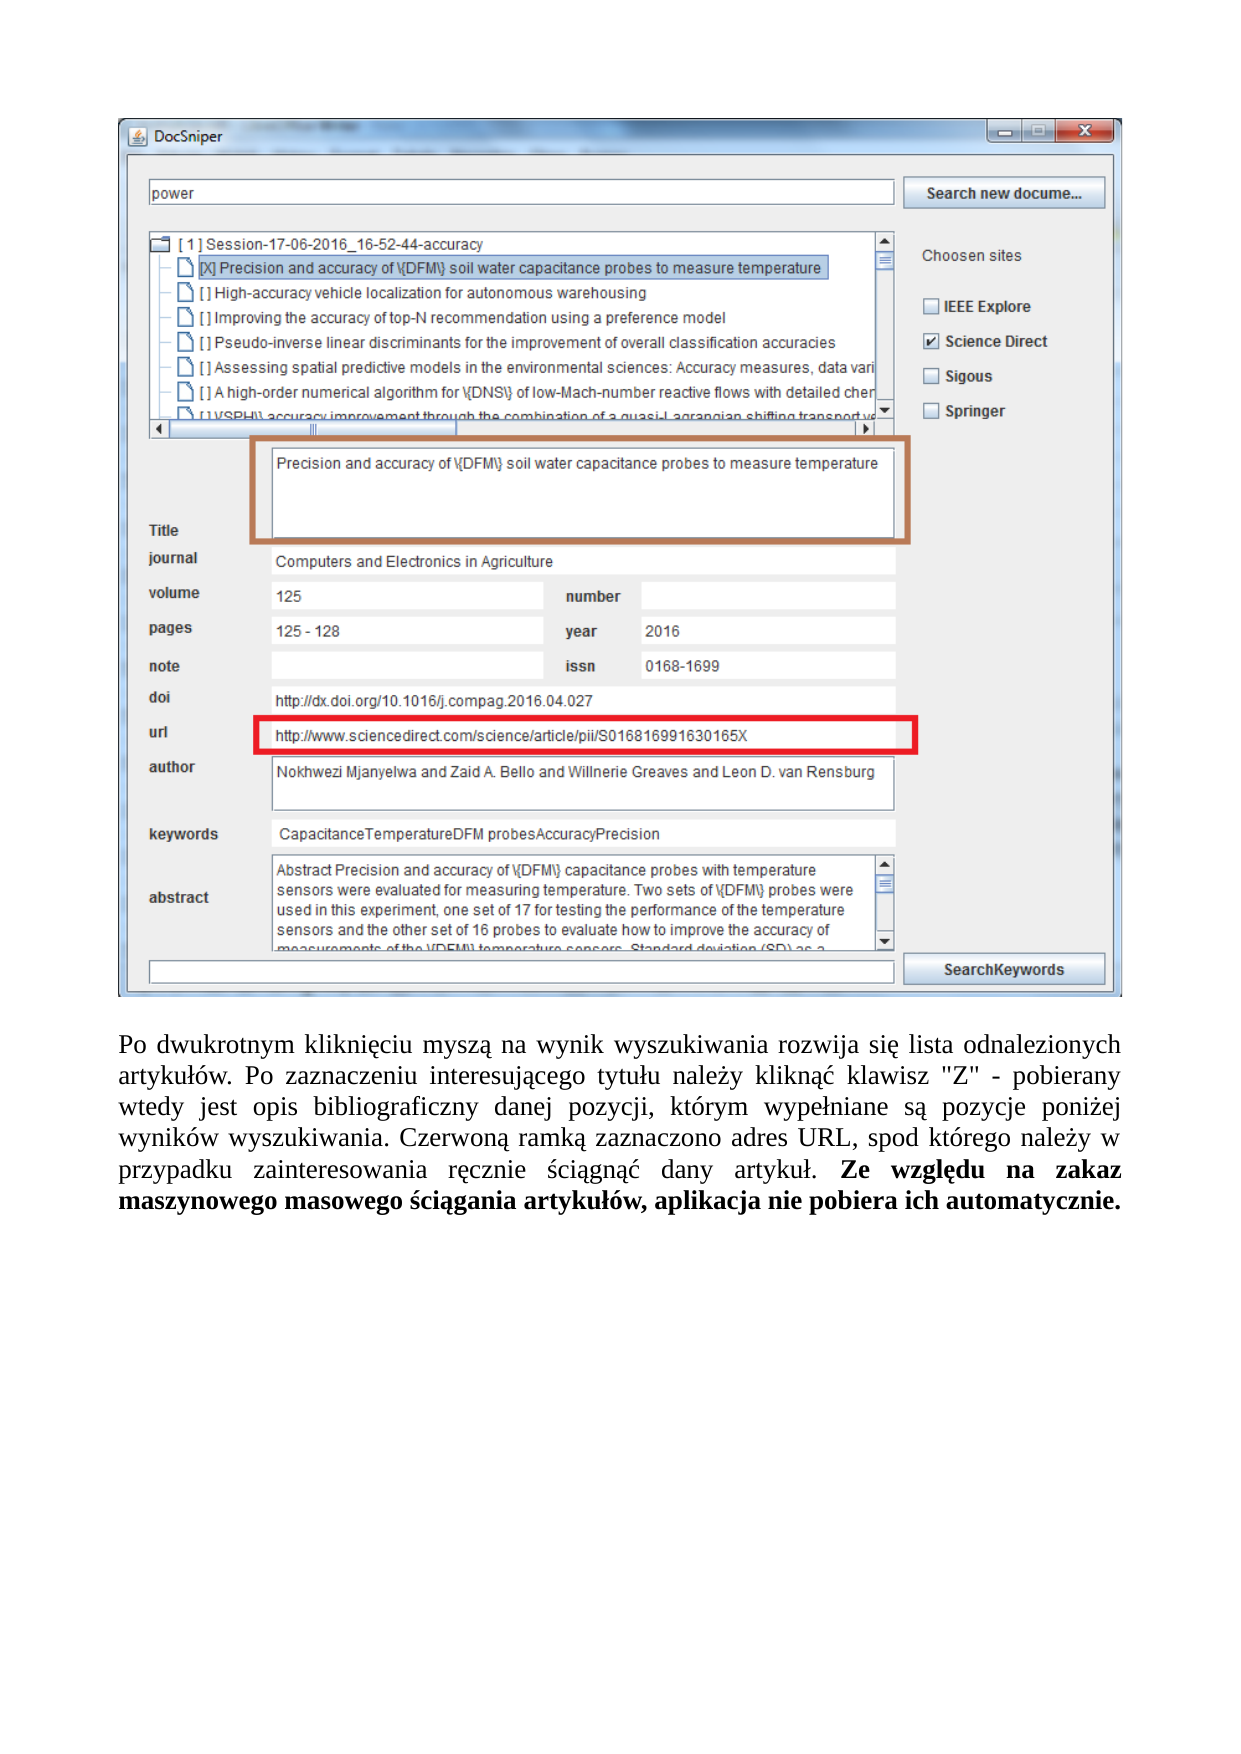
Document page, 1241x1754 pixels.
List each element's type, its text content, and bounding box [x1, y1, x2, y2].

text Po dwukrotnym kliknięciu myszą na wynik wyszukiwania rozwija się lista odnalezionych artykułów. Po zaznaczeniu interesującego tytułu należy kliknąć klawisz "Z" - pobierany wtedy jest opis bibliograficzny danej pozycji, którym wypełniane są pozycje poniżej wyników wyszukiwania. Czerwoną ramką zaznaczono adres URL, spod którego należy w przypadku zainteresowania ręcznie ściągnąć dany artykuł. Ze względu na zakaz maszynowego masowego ściągania artykułów, aplikacja nie pobiera ich automatycznie. [118, 1028, 1122, 1215]
